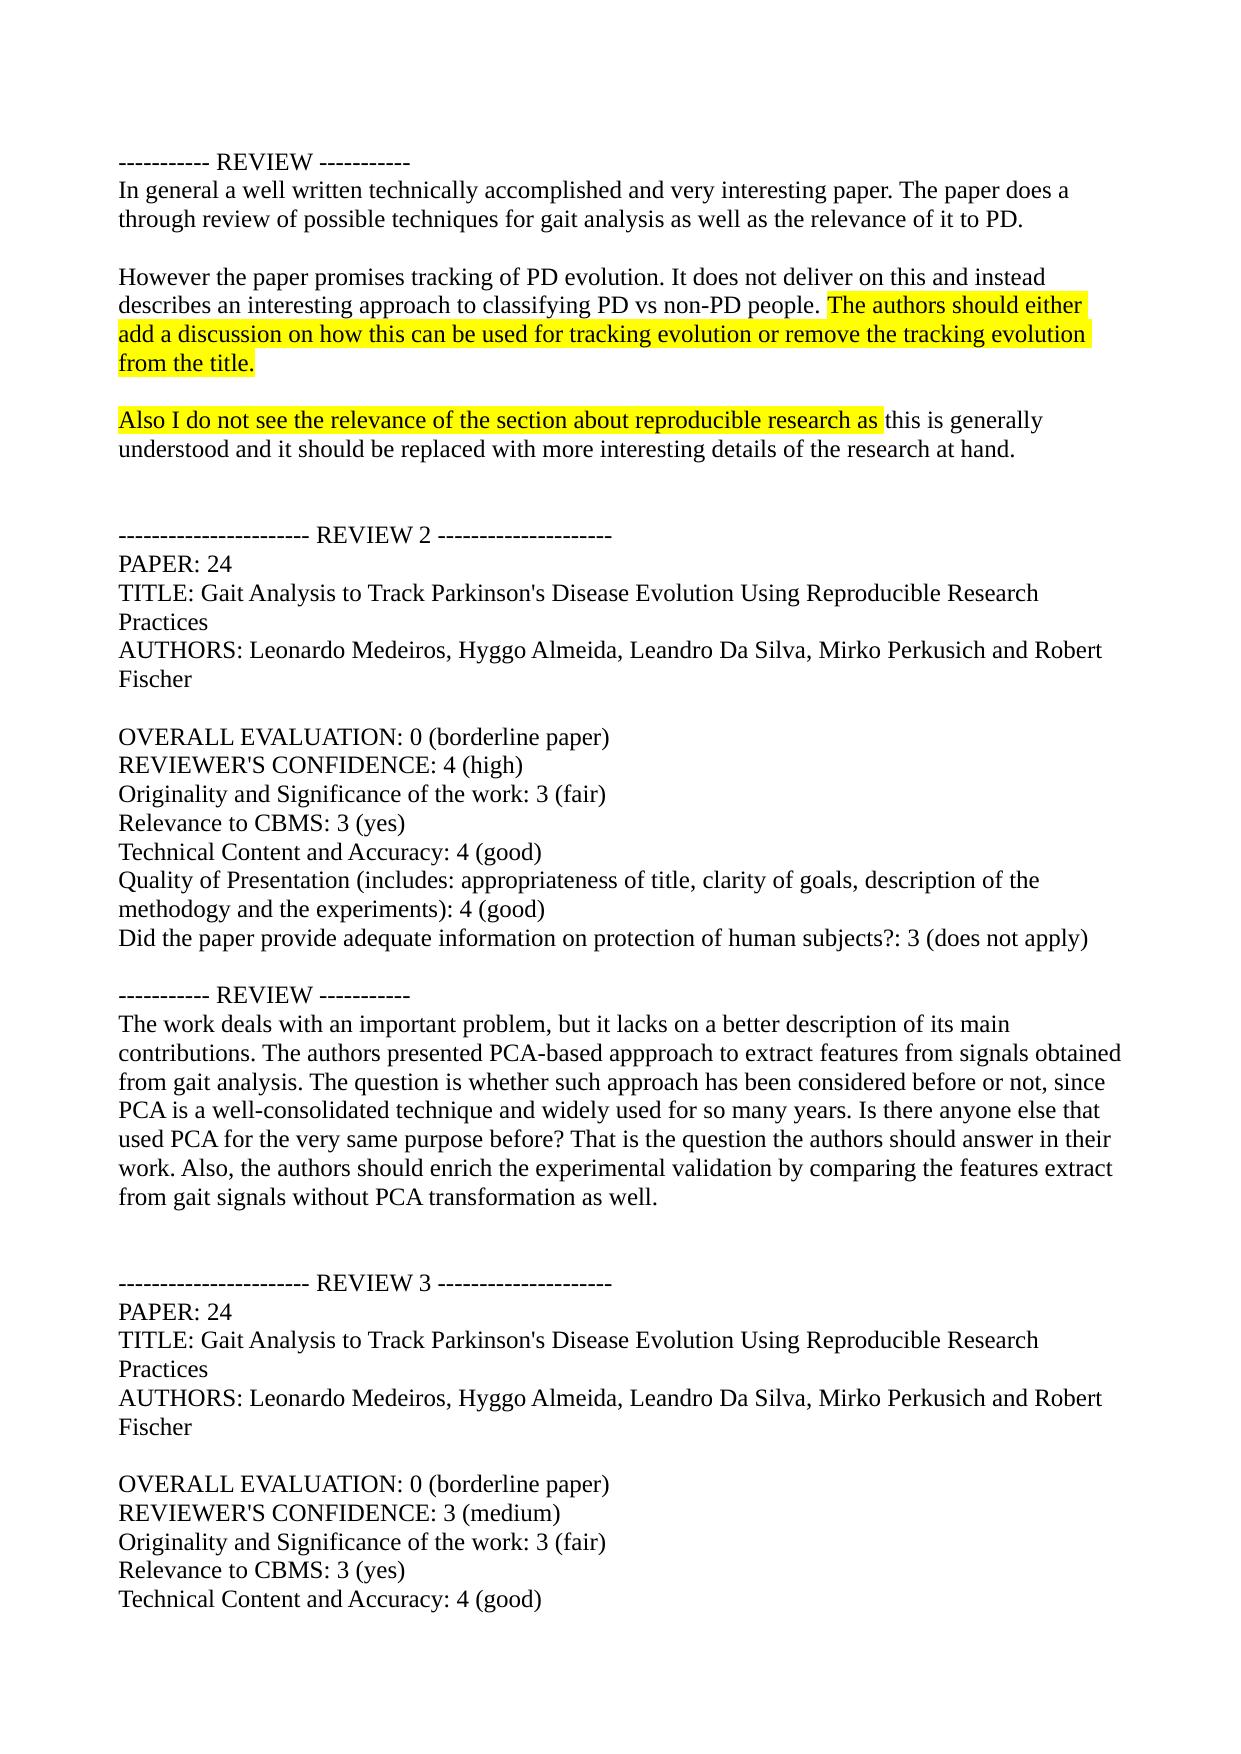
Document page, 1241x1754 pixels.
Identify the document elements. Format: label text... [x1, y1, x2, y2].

text ----------- REVIEW ----------- In general a well written technically accomplished and very interesting paper. The paper does a through review of possible techniques for gait analysis as well as the relevance of it to PD. However the paper promises tracking of PD evolution. It does not deliver on this and instead describes an interesting approach to classifying PD vs non-PD people. The authors should either add a discussion on how this can be used for tracking evolution or remove the tracking evolution from the title. Also I do not see the relevance of the section about reproducible research as this is generally understood and it should be replaced with more interesting details of the research at hand. ----------------------- REVIEW 2 --------------------- PAPER: 24 TITLE: Gait Analysis to Track Parkinson's Disease Evolution Using Reproducible Research Practices AUTHORS: Leonardo Medeiros, Hyggo Almeida, Leandro Da Silva, Mirko Perkusich and Robert Fischer OVERALL EVALUATION: 0 (borderline paper) REVIEWER'S CONFIDENCE: 4 (high) Originality and Significance of the work: 3 (fair) Relevance to CBMS: 3 (yes) Technical Content and Accuracy: 4 (good) Quality of Presentation (includes: appropriateness of title, clarity of goals, description of the methodogy and the experiments): 4 (good) Did the paper provide adequate information on protection of human subjects?: 3 (does not apply) ----------- REVIEW ----------- The work deals with an important problem, but it lacks on a better description of its main contributions. The authors presented PCA-based appproach to extract features from signals obtained from gait analysis. The question is whether such approach has been considered before or not, since PCA is a well-consolidated technique and widely used for so many years. Is there anyone else that used PCA for the very same purpose before? That is the question the authors should answer in their work. Also, the authors should enrich the experimental validation by comparing the features extract from gait signals without PCA transformation as well. ----------------------- REVIEW 3 --------------------- PAPER: 24 TITLE: Gait Analysis to Track Parkinson's Disease Evolution Using Reproducible Research Practices AUTHORS: Leonardo Medeiros, Hyggo Almeida, Leandro Da Silva, Mirko Perkusich and Robert Fischer OVERALL EVALUATION: 0 (borderline paper) REVIEWER'S CONFIDENCE: 3 (medium) Originality and Significance of the work: 3 (fair) Relevance to CBMS: 3 (yes) Technical Content and Accuracy: 4 (good) [118, 118, 1122, 1613]
